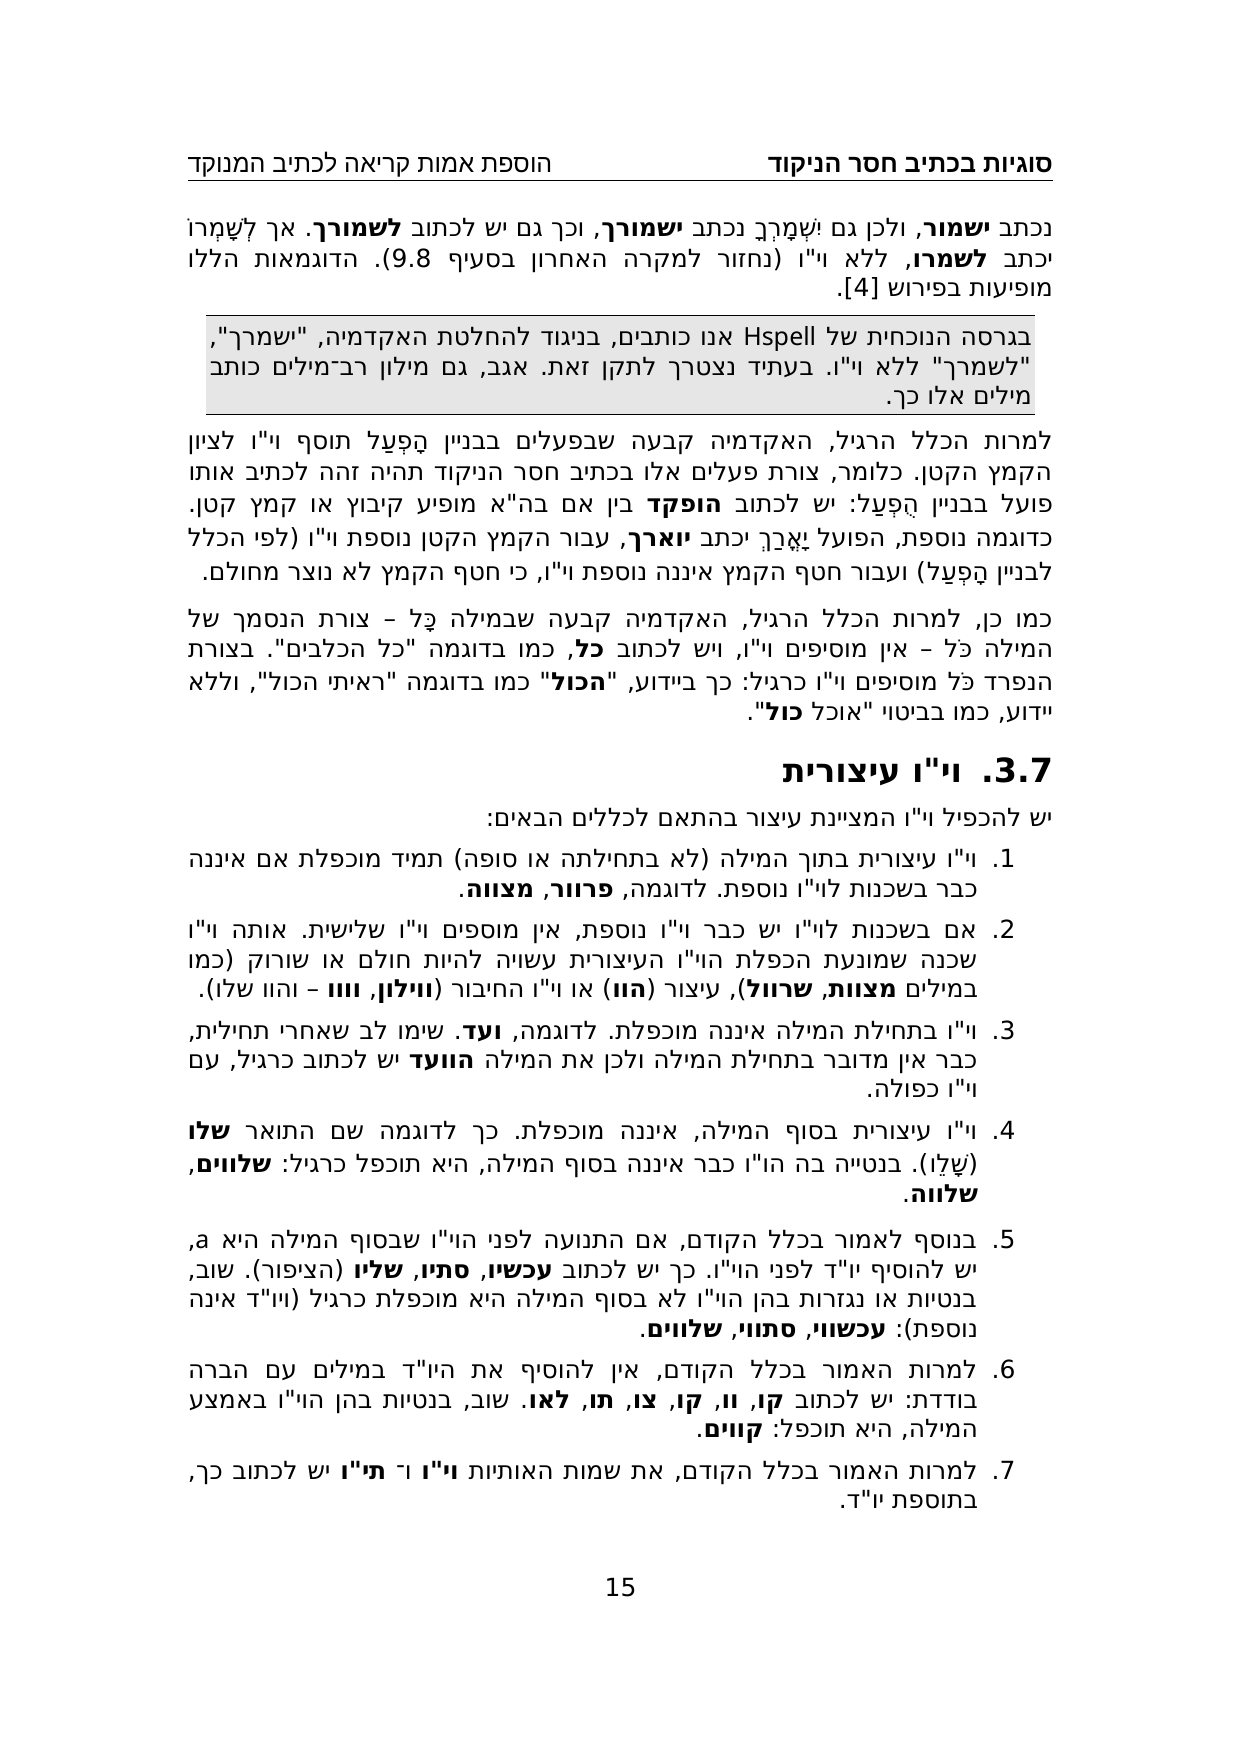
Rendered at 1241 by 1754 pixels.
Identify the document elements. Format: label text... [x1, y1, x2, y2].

text כמו כן, למרות הכלל הרגיל, האקדמיה קבעה שבמילה כָּל – צורת הנסמך של המילה כֹּל – אין מוסיפים וי"ו, ויש לכתוב כל, כמו בדוגמה "כל הכלבים". בצורת הנפרד כֹּל מוסיפים וי"ו כרגיל: כך ביידוע, "הכול" כמו בדוגמה "ראיתי הכול", וללא יידוע, כמו בביטוי "אוכל כול". [187, 600, 1053, 727]
list וי"ו עיצורית בתוך המילה (לא בתחילתה או סופה) תמיד מוכפלת אם איננה כבר בשכנות לוי"ו נוספת. לדוגמה, פרוור, מצווה. [187, 844, 1016, 903]
text יש להכפיל וי"ו המציינת עיצור בהתאם לכללים הבאים: [187, 803, 1053, 832]
list בנוסף לאמור בכלל הקודם, אם התנועה לפני הוי"ו שבסוף המילה היא a, יש להוסיף יו"ד לפני הוי"ו. כך יש לכתוב עכשיו, סתיו, שליו (הציפור). שוב, בנטיות או נגזרות בהן הוי"ו לא בסוף המילה היא מוכפלת כרגיל (ויו"ד אינה נוספת): עכשווי, סתווי, שלווים. [187, 1221, 1016, 1343]
list וי"ו בתחילת המילה איננה מוכפלת. לדוגמה, ועד. שימו לב שאחרי תחילית, כבר אין מדובר בתחילת המילה ולכן את המילה הוועד יש לכתוב כרגיל, עם וי"ו כפולה. [187, 1016, 1016, 1104]
text גם בפעלים מתקיים אותו כלל: יָכֹל נכתב יכול, ולכן גם יְכָלְתֶּם נכתב יכולתם. יִשְׁמֹר נכתב ישמור, ולכן גם יִשְׁמָרְךָ נכתב ישמורך, וכך גם יש לכתוב לשמורך. אך לְשָׁמְרוֹ יכתב לשמרו, ללא וי"ו (נחזור למקרה האחרון בסעיף 9.8). הדוגמאות הללו מופיעות בפירוש [4]. [187, 210, 1053, 302]
list למרות האמור בכלל הקודם, אין להוסיף את היו"ד במילים עם הברה בודדת: יש לכתוב קו, וו, קו, צו, תו, לאו. שוב, בנטיות בהן הוי"ו באמצע המילה, היא תוכפל: קווים. [187, 1356, 1016, 1443]
text בגרסה הנוכחית של Hspell אנו כותבים, בניגוד להחלטת האקדמיה, "ישמרך", "לשמרך" ללא וי"ו. בעתיד נצטרך לתקן זאת. אגב, גם מילון רב־מילים כותב מילים אלו כך. [206, 316, 1035, 414]
subtitle וי"ו עיצורית [187, 752, 1053, 790]
list וי"ו עיצורית בסוף המילה, איננה מוכפלת. כך לדוגמה שם התואר שלו (שָׁלֵו). בנטייה בה הו"ו כבר איננה בסוף המילה, היא תוכפל כרגיל: שלווים, שלווה. [187, 1116, 1016, 1209]
list למרות האמור בכלל הקודם, את שמות האותיות וי"ו ו־ תי"ו יש לכתוב כך, בתוספת יו"ד. [187, 1456, 1016, 1514]
list אם בשכנות לוי"ו יש כבר וי"ו נוספת, אין מוספים וי"ו שלישית. אותה וי"ו שכנה שמונעת הכפלת הוי"ו העיצורית עשויה להיות חולם או שורוק (כמו במילים מצוות, שרוול), עיצור (הוו) או וי"ו החיבור (ווילון, וווו – והוו שלו). [187, 916, 1016, 1003]
text למרות הכלל הרגיל, האקדמיה קבעה שבפעלים בבניין הָפְעַל תוסף וי"ו לציון הקמץ הקטן. כלומר, צורת פעלים אלו בכתיב חסר הניקוד תהיה זהה לכתיב אותו פועל בבניין הֻפְעַל: יש לכתוב הופקד בין אם בה"א מופיע קיבוץ או קמץ קטן. כדוגמה נוספת, הפועל יָאֳרַךְ יכתב יוארך, עבור הקמץ הקטן נוספת וי"ו (לפי הכלל לבניין הָפְעַל) ועבור חטף הקמץ איננה נוספת וי"ו, כי חטף הקמץ לא נוצר מחולם. [187, 423, 1053, 588]
